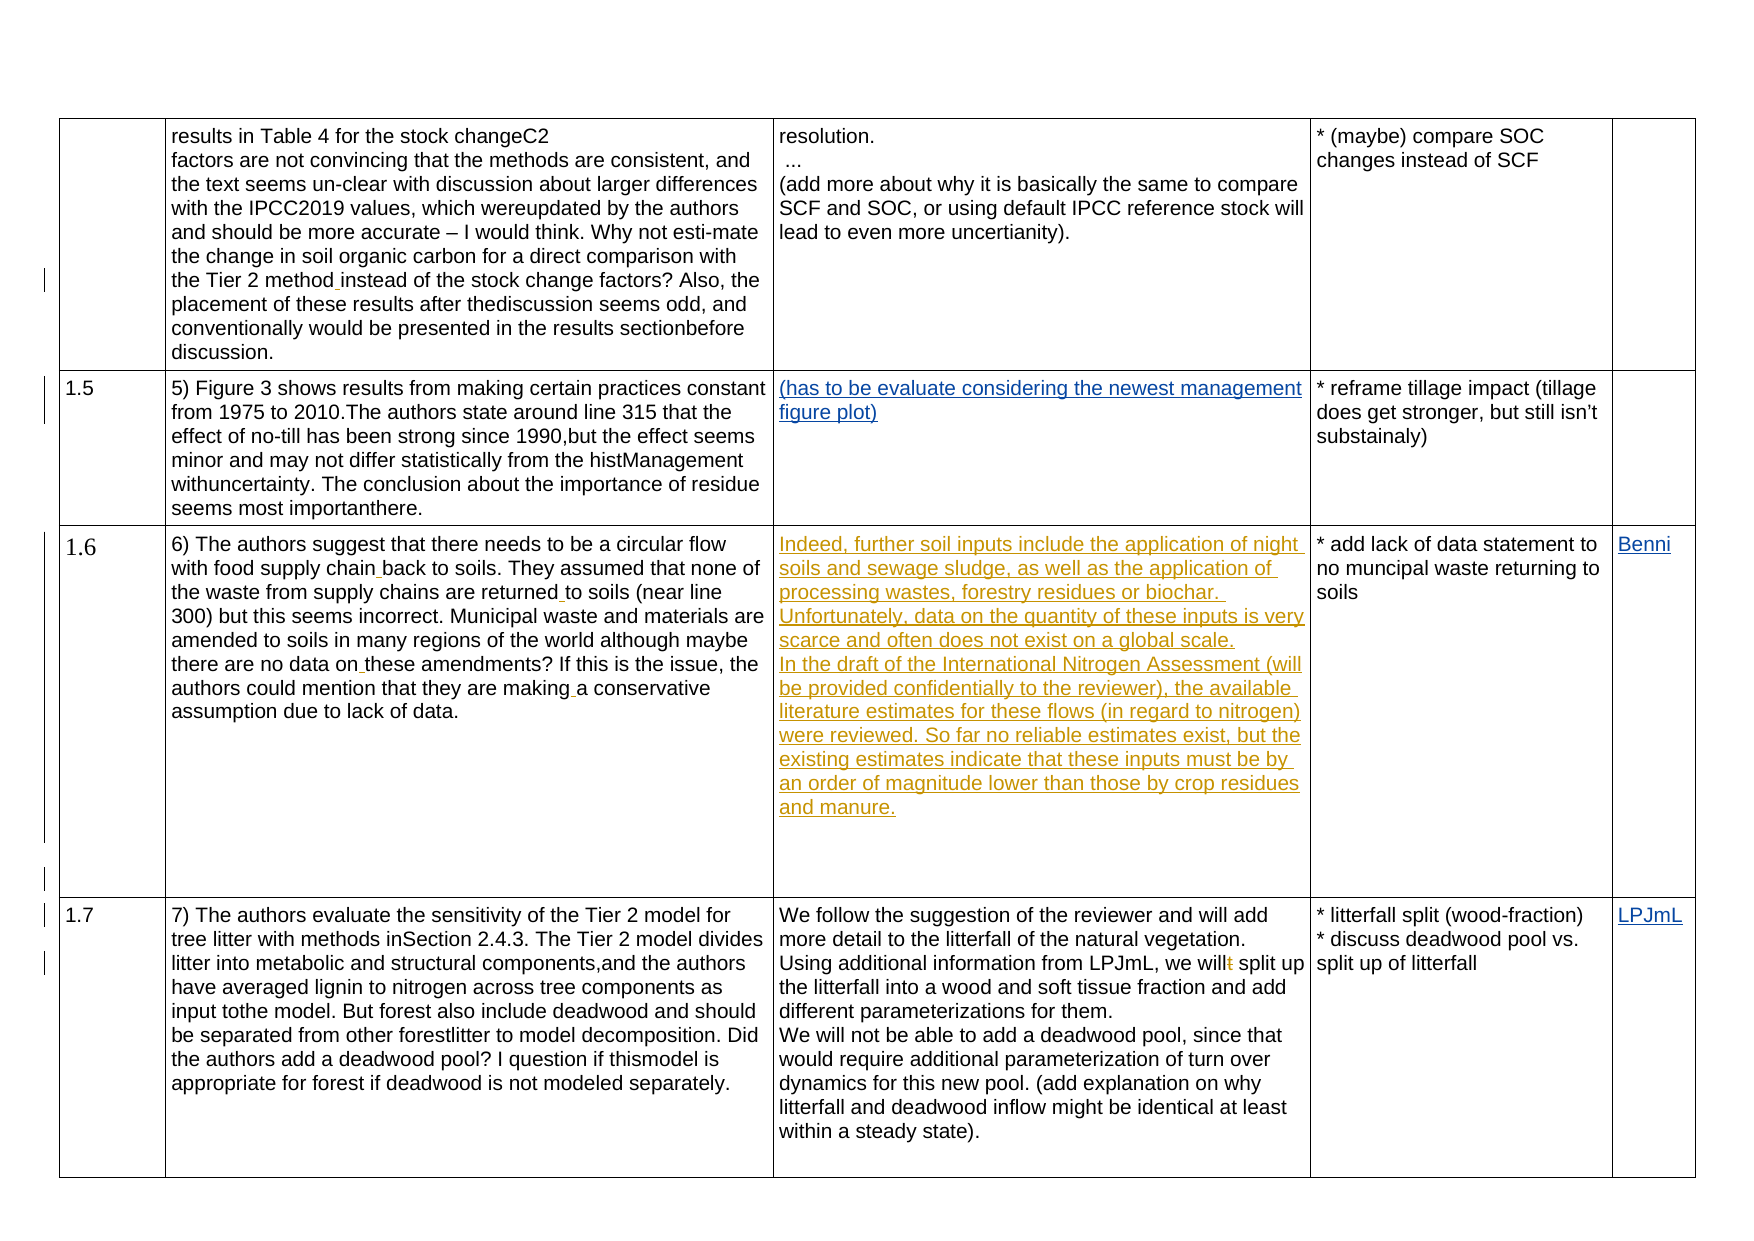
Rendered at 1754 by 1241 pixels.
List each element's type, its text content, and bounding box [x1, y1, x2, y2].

table_cell * litterfall split (wood-fraction) * discuss deadwood pool vs. split up of litterfall [1311, 898, 1612, 1177]
table_cell 7) The authors evaluate the sensitivity of the Tier 2 model for tree litter with methods inSection 2.4.3. The Tier 2 model divides litter into metabolic and structural components,and the authors have averaged lignin to nitrogen across tree components as input tothe model. But forest also include deadwood and should be separated from other forestlitter to model decomposition. Did the authors add a deadwood pool? I question if thismodel is appropriate for forest if deadwood is not modeled separately. [166, 898, 773, 1177]
table_cell Indeed, further soil inputs include the application of night soils and sewage sludge, as well as the application of processing wastes, forestry residues or biochar. Unfortunately, data on the quantity of these inputs is very scarce and often does not exist on a global scale. In the draft of the International Nitrogen Assessment (will be provided confidentially to the reviewer), the available literature estimates for these flows (in regard to nitrogen) were reviewed. So far no reliable estimates exist, but the existing estimates indicate that these inputs must be by an order of magnitude lower than those by crop residues and manure. [774, 526, 1310, 897]
table_cell resolution. ... (add more about why it is basically the same to compare SCF and SOC, or using default IPCC reference stock will lead to even more uncertianity). [774, 119, 1310, 370]
table_cell [60, 119, 165, 370]
table_cell * reframe tillage impact (tillage does get stronger, but still isn’t substainaly) [1311, 371, 1612, 525]
table_cell * add lack of data statement to no muncipal waste returning to soils [1311, 526, 1612, 897]
table_cell 1.5 [60, 371, 165, 525]
table_cell LPJmL [1613, 898, 1695, 1177]
table_cell 1.6 [60, 526, 165, 897]
table_cell We follow the suggestion of the reviewer and will add more detail to the litterfall of the natural vegetation. Using additional information from LPJmL, we will split up the litterfall into a wood and soft tissue fraction and add different parameterizations for them. We will not be able to add a deadwood pool, since that would require additional parameterization of turn over dynamics for this new pool. (add explanation on why litterfall and deadwood inflow might be identical at least within a steady state). [774, 898, 1310, 1177]
table_cell [1613, 371, 1695, 525]
table_cell (has to be evaluate considering the newest management figure plot) [774, 371, 1310, 525]
table_cell [1613, 119, 1695, 370]
table_cell 5) Figure 3 shows results from making certain practices constant from 1975 to 2010.The authors state around line 315 that the effect of no-till has been strong since 1990,but the effect seems minor and may not differ statistically from the histManagement withuncertainty. The conclusion about the importance of residue seems most importanthere. [166, 371, 773, 525]
table_cell results in Table 4 for the stock changeC2 factors are not convincing that the methods are consistent, and the text seems un-clear with discussion about larger differences with the IPCC2019 values, which wereupdated by the authors and should be more accurate – I would think. Why not esti-mate the change in soil organic carbon for a direct comparison with the Tier 2 method instead of the stock change factors? Also, the placement of these results after thediscussion seems odd, and conventionally would be presented in the results sectionbefore discussion. [166, 119, 773, 370]
table_cell * (maybe) compare SOC changes instead of SCF [1311, 119, 1612, 370]
table_cell 1.7 [60, 898, 165, 1177]
table_cell Benni [1613, 526, 1695, 897]
table_cell 6) The authors suggest that there needs to be a circular flow with food supply chain back to soils. They assumed that none of the waste from supply chains are returned to soils (near line 300) but this seems incorrect. Municipal waste and materials are amended to soils in many regions of the world although maybe there are no data on these amendments? If this is the issue, the authors could mention that they are making a conservative assumption due to lack of data. [166, 526, 773, 897]
